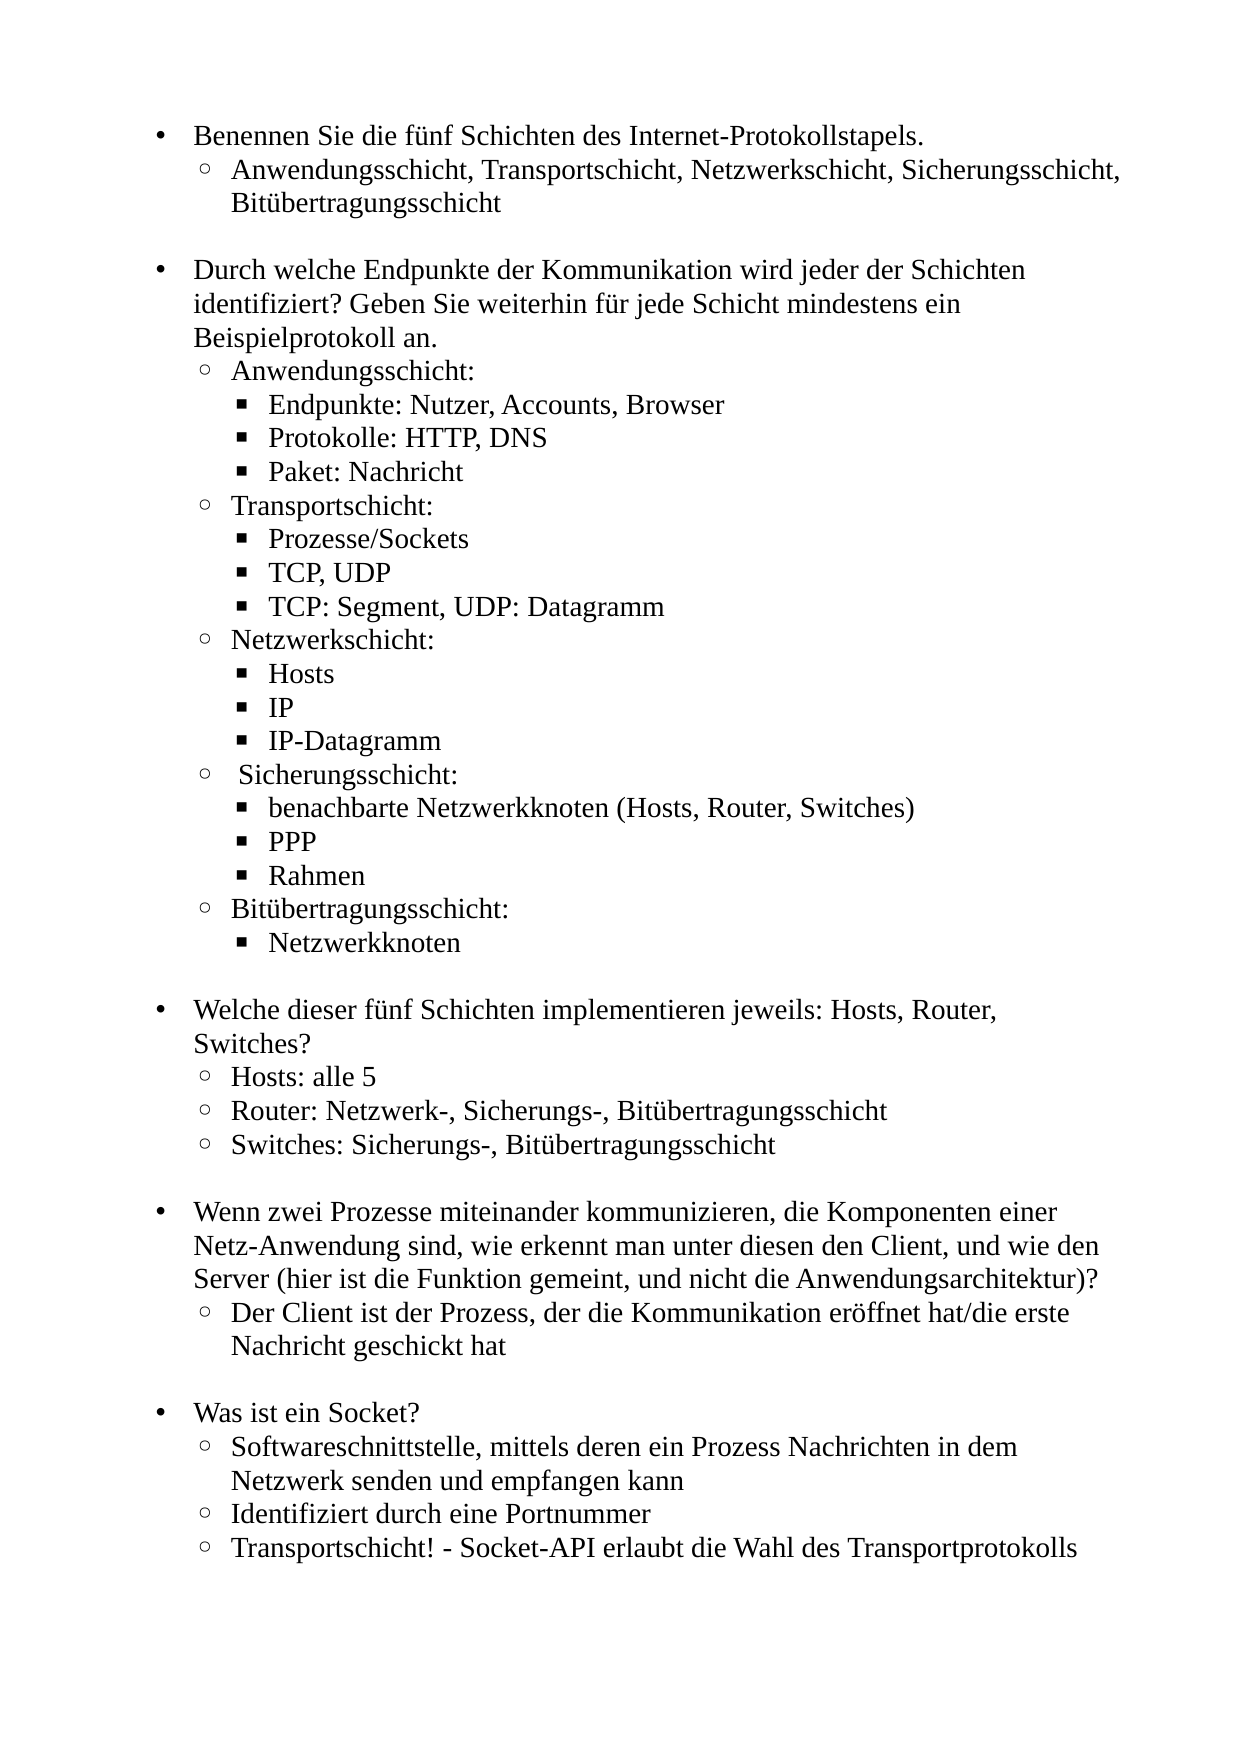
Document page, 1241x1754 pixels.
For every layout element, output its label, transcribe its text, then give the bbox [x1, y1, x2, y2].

list Transportschicht! - Socket-API erlaubt die Wahl des Transportprotokolls [193, 1530, 1122, 1564]
list Softwareschnittstelle, mittels deren ein Prozess Nachrichten in dem Netzwerk senden und empfangen kann [193, 1429, 1122, 1496]
list Hosts [231, 656, 1122, 690]
list IP-Datagramm [231, 723, 1122, 757]
list Router: Netzwerk-, Sicherungs-, Bitübertragungsschicht [193, 1093, 1122, 1127]
list Anwendungsschicht: [193, 353, 1122, 387]
list Endpunkte: Nutzer, Accounts, Browser [231, 387, 1122, 421]
list IP [231, 690, 1122, 723]
list Welche dieser fünf Schichten implementieren jeweils: Hosts, Router, Switches? [156, 992, 1122, 1059]
list Rahmen [231, 858, 1122, 892]
list Netzwerkschicht: [193, 622, 1122, 656]
list Switches: Sicherungs-, Bitübertragungsschicht [193, 1127, 1122, 1161]
list Bitübertragungsschicht: [193, 892, 1122, 925]
list TCP, UDP [231, 555, 1122, 589]
list Netzwerkknoten [231, 925, 1122, 959]
list Identifiziert durch eine Portnummer [193, 1496, 1122, 1530]
list TCP: Segment, UDP: Datagramm [231, 589, 1122, 622]
list Sicherungsschicht: [193, 757, 1122, 791]
list Hosts: alle 5 [193, 1059, 1122, 1093]
list Was ist ein Socket? [156, 1396, 1122, 1429]
list Anwendungsschicht, Transportschicht, Netzwerkschicht, Sicherungsschicht, Bitübertragungsschicht [193, 152, 1122, 219]
list Durch welche Endpunkte der Kommunikation wird jeder der Schichten identifiziert? Geben Sie weiterhin für jede Schicht mindestens ein Beispielprotokoll an. [156, 252, 1122, 353]
list Benennen Sie die fünf Schichten des Internet-Protokollstapels. [156, 118, 1122, 152]
list PPP [231, 824, 1122, 858]
list benachbarte Netzwerkknoten (Hosts, Router, Switches) [231, 791, 1122, 824]
list Paket: Nachricht [231, 454, 1122, 488]
list Transportschicht: [193, 488, 1122, 521]
list Der Client ist der Prozess, der die Kommunikation eröffnet hat/die erste Nachricht geschickt hat [193, 1295, 1122, 1362]
list Wenn zwei Prozesse miteinander kommunizieren, die Komponenten einer Netz-Anwendung sind, wie erkennt man unter diesen den Client, und wie den Server (hier ist die Funktion gemeint, und nicht die Anwendungsarchitektur)? [156, 1194, 1122, 1295]
list Prozesse/Sockets [231, 521, 1122, 555]
list Protokolle: HTTP, DNS [231, 421, 1122, 454]
